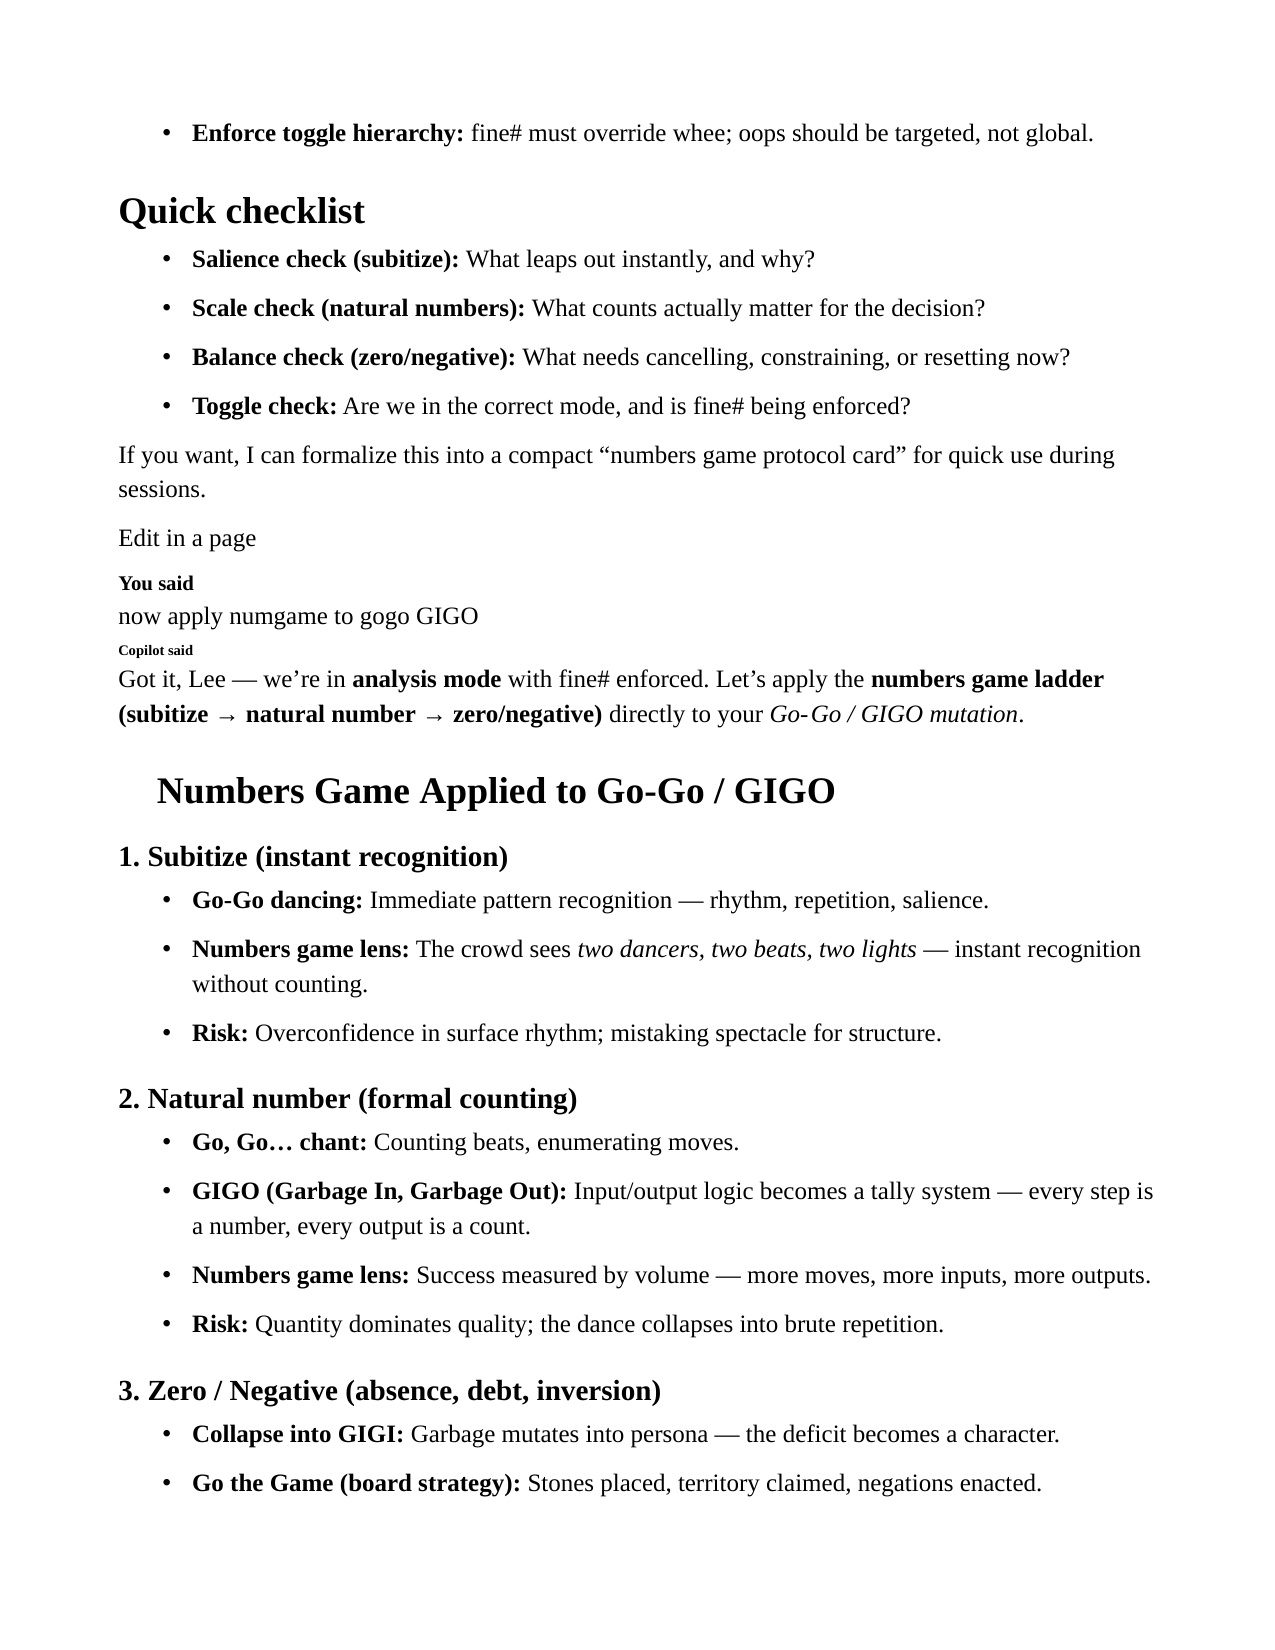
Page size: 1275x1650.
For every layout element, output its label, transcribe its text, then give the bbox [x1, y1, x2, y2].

text Edit in a page [118, 523, 1157, 552]
list Balance check (zero/negative): What needs cancelling, constraining, or resetting now? [162, 342, 1157, 371]
list Numbers game lens: Success measured by volume — more moves, more inputs, more outputs. [162, 1260, 1157, 1289]
list Salience check (subitize): What leaps out instantly, and why? [162, 244, 1157, 272]
list Go the Game (board strategy): Stones placed, territory claimed, negations enacted. [162, 1468, 1157, 1497]
list Collapse into GIGI: Garbage mutates into persona — the deficit becomes a character. [162, 1419, 1157, 1447]
subtitle 1. Subitize (instant recognition) [118, 839, 1157, 873]
text Got it, Lee — we’re in analysis mode with fine# enforced. Let’s apply the numbers game ladder (subitize → natural number → zero/negative) directly to your Go‑Go / GIGO mutation. [118, 664, 1157, 728]
subtitle 2. Natural number (formal counting) [118, 1081, 1157, 1115]
list Risk: Overconfidence in surface rhythm; mistaking spectacle for structure. [162, 1018, 1157, 1046]
list Go‑Go dancing: Immediate pattern recognition — rhythm, repetition, salience. [162, 885, 1157, 914]
subtitle Copilot said [118, 641, 1157, 658]
list Toggle check: Are we in the correct mode, and is fine# being enforced? [162, 391, 1157, 419]
list Scale check (natural numbers): What counts actually matter for the decision? [162, 293, 1157, 321]
subtitle 3. Zero / Negative (absence, debt, inversion) [118, 1373, 1157, 1406]
subtitle You said [118, 570, 1157, 594]
subtitle 🔎 Numbers Game Applied to Go‑Go / GIGO [118, 769, 1157, 812]
list Enforce toggle hierarchy: fine# must override whee; oops should be targeted, not global. [162, 118, 1157, 147]
list GIGO (Garbage In, Garbage Out): Input/output logic becomes a tally system — every step is a number, every output is a count. [162, 1176, 1157, 1240]
list Numbers game lens: The crowd sees two dancers, two beats, two lights — instant recognition without counting. [162, 934, 1157, 997]
text now apply numgame to gogo GIGO [118, 601, 1157, 629]
list Go, Go… chant: Counting beats, enumerating moves. [162, 1127, 1157, 1156]
subtitle Quick checklist [118, 188, 1157, 231]
text If you want, I can formalize this into a compact “numbers game protocol card” for quick use during sessions. [118, 440, 1157, 503]
list Risk: Quantity dominates quality; the dance collapses into brute repetition. [162, 1309, 1157, 1338]
